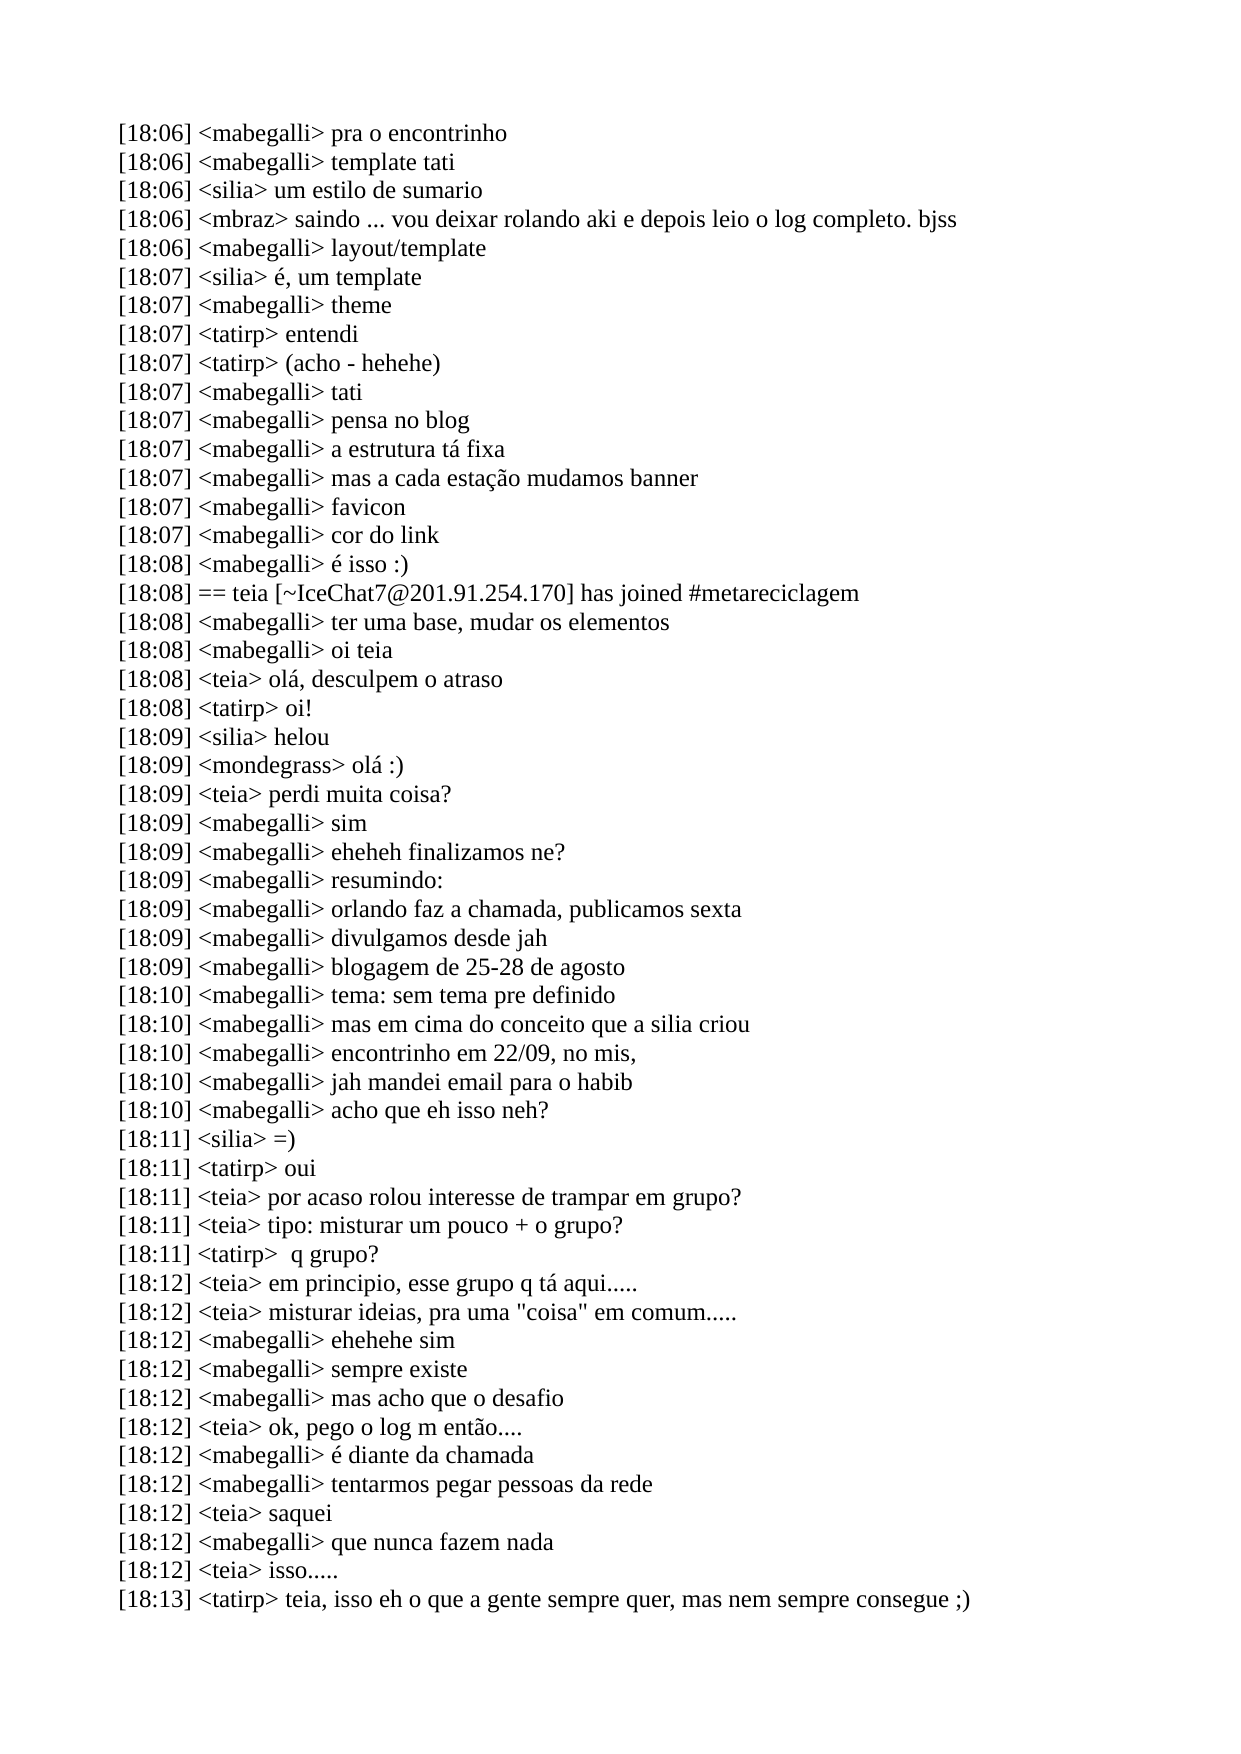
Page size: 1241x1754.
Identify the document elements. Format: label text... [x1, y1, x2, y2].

text [18:10] <mabegalli> encontrinho em 22/09, no mis, [118, 1038, 1122, 1067]
text [18:06] <mabegalli> template tati [118, 147, 1122, 176]
text [18:11] <tatirp> q grupo? [118, 1239, 1122, 1268]
text [18:07] <tatirp> entendi [118, 319, 1122, 348]
text [18:06] <mabegalli> layout/template [118, 233, 1122, 262]
text [18:12] <teia> isso..... [118, 1556, 1122, 1584]
text [18:09] <mabegalli> blogagem de 25-28 de agosto [118, 952, 1122, 981]
text [18:08] <teia> olá, desculpem o atraso [118, 664, 1122, 693]
text [18:12] <teia> em principio, esse grupo q tá aqui..... [118, 1268, 1122, 1297]
text [18:08] == teia [~IceChat7@201.91.254.170] has joined #metareciclagem [118, 578, 1122, 607]
text [18:06] <mabegalli> pra o encontrinho [118, 118, 1122, 147]
text [18:09] <mabegalli> eheheh finalizamos ne? [118, 837, 1122, 866]
text [18:11] <tatirp> oui [118, 1153, 1122, 1182]
text [18:09] <mabegalli> orlando faz a chamada, publicamos sexta [118, 894, 1122, 923]
text [18:12] <mabegalli> mas acho que o desafio [118, 1383, 1122, 1412]
text [18:12] <mabegalli> ehehehe sim [118, 1326, 1122, 1354]
text [18:07] <tatirp> (acho - hehehe) [118, 348, 1122, 377]
text [18:08] <mabegalli> é isso :) [118, 549, 1122, 578]
text [18:10] <mabegalli> mas em cima do conceito que a silia criou [118, 1009, 1122, 1038]
text [18:07] <mabegalli> favicon [118, 492, 1122, 521]
text [18:13] <tatirp> teia, isso eh o que a gente sempre quer, mas nem sempre consegue ;) [118, 1584, 1122, 1613]
text [18:09] <mabegalli> divulgamos desde jah [118, 923, 1122, 952]
text [18:07] <mabegalli> tati [118, 377, 1122, 406]
text [18:10] <mabegalli> acho que eh isso neh? [118, 1096, 1122, 1124]
text [18:11] <silia> =) [118, 1124, 1122, 1153]
text [18:10] <mabegalli> jah mandei email para o habib [118, 1067, 1122, 1096]
text [18:11] <teia> por acaso rolou interesse de trampar em grupo? [118, 1182, 1122, 1211]
text [18:07] <mabegalli> mas a cada estação mudamos banner [118, 463, 1122, 492]
text [18:08] <mabegalli> oi teia [118, 636, 1122, 664]
text [18:07] <silia> é, um template [118, 262, 1122, 291]
text [18:06] <mbraz> saindo ... vou deixar rolando aki e depois leio o log completo. bjss [118, 204, 1122, 233]
text [18:12] <teia> saquei [118, 1498, 1122, 1527]
text [18:07] <mabegalli> a estrutura tá fixa [118, 434, 1122, 463]
text [18:07] <mabegalli> pensa no blog [118, 406, 1122, 434]
text [18:10] <mabegalli> tema: sem tema pre definido [118, 981, 1122, 1009]
text [18:12] <mabegalli> sempre existe [118, 1354, 1122, 1383]
text [18:09] <silia> helou [118, 722, 1122, 751]
text [18:12] <mabegalli> tentarmos pegar pessoas da rede [118, 1469, 1122, 1498]
text [18:09] <mabegalli> sim [118, 808, 1122, 837]
text [18:08] <tatirp> oi! [118, 693, 1122, 722]
text [18:12] <mabegalli> que nunca fazem nada [118, 1527, 1122, 1556]
text [18:11] <teia> tipo: misturar um pouco + o grupo? [118, 1211, 1122, 1239]
text [18:09] <teia> perdi muita coisa? [118, 779, 1122, 808]
text [18:07] <mabegalli> cor do link [118, 521, 1122, 549]
text [18:06] <silia> um estilo de sumario [118, 176, 1122, 204]
text [18:12] <teia> ok, pego o log m então.... [118, 1412, 1122, 1441]
text [18:09] <mabegalli> resumindo: [118, 866, 1122, 894]
text [18:12] <mabegalli> é diante da chamada [118, 1441, 1122, 1469]
text [18:09] <mondegrass> olá :) [118, 751, 1122, 779]
text [18:12] <teia> misturar ideias, pra uma "coisa" em comum..... [118, 1297, 1122, 1326]
text [18:07] <mabegalli> theme [118, 291, 1122, 319]
text [18:08] <mabegalli> ter uma base, mudar os elementos [118, 607, 1122, 636]
